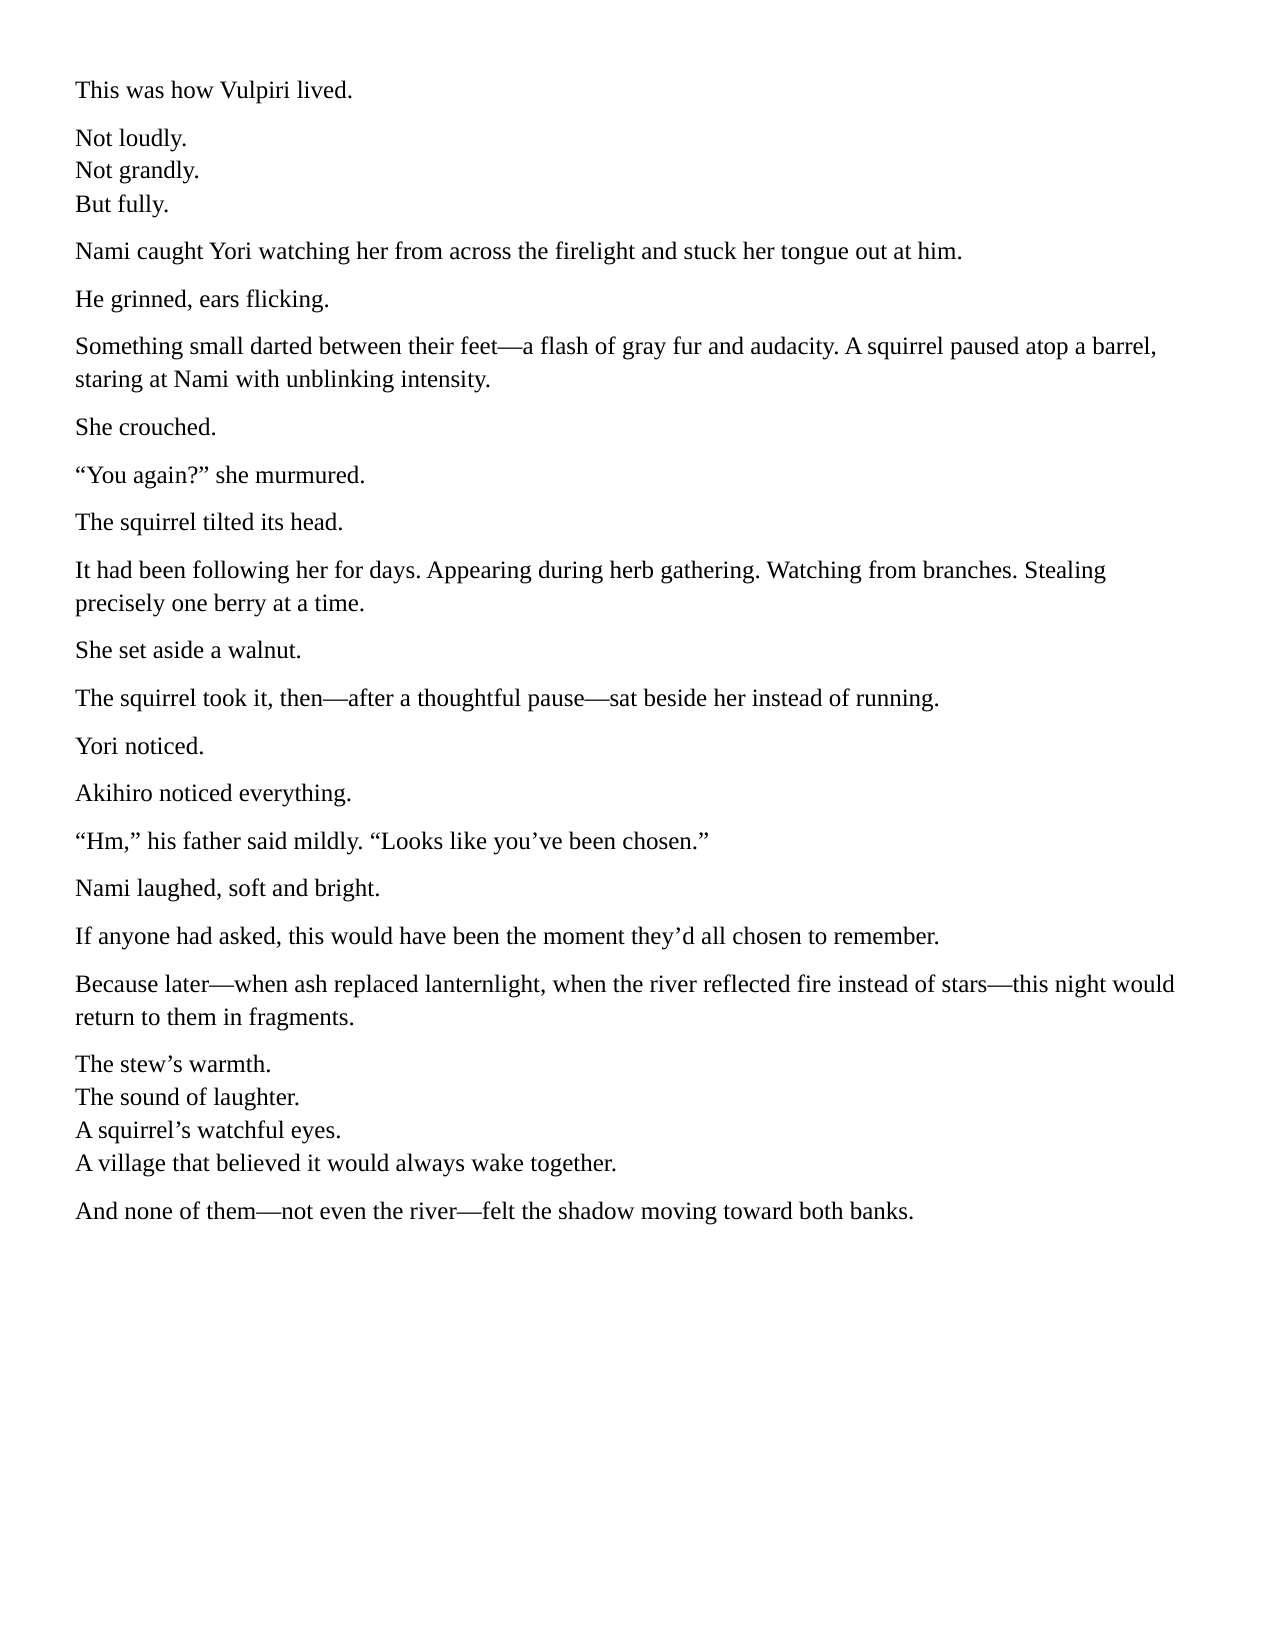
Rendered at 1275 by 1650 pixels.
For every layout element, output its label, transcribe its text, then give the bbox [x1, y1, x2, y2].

text Nami laughed, soft and bright. [75, 873, 1200, 902]
text If anyone had asked, this would have been the moment they’d all chosen to remember. [75, 921, 1200, 950]
text The squirrel tilted its head. [75, 507, 1200, 536]
text She crouched. [75, 412, 1200, 441]
text Because later—when ash replaced lanternlight, when the river reflected fire instead of stars—this night would return to them in fragments. [75, 969, 1200, 1031]
text The squirrel took it, then—after a thoughtful pause—sat beside her instead of running. [75, 683, 1200, 712]
text He grinned, ears flicking. [75, 284, 1200, 313]
text Nami caught Yori watching her from across the firelight and stuck her tongue out at him. [75, 236, 1200, 265]
text Something small darted between their feet—a flash of gray fur and audacity. A squirrel paused atop a barrel, staring at Nami with unblinking intensity. [75, 331, 1200, 393]
text Yori noticed. [75, 731, 1200, 759]
text This was how Vulpiri lived. [75, 75, 1200, 104]
text “Hm,” his father said mildly. “Looks like you’ve been chosen.” [75, 826, 1200, 855]
text Not loudly. Not grandly. But fully. [75, 123, 1200, 217]
text The stew’s warmth. The sound of laughter. A squirrel’s watchful eyes. A village that believed it would always wake together. [75, 1049, 1200, 1177]
text It had been following her for days. Appearing during herb gathering. Watching from branches. Stealing precisely one berry at a time. [75, 555, 1200, 617]
text She set aside a walnut. [75, 636, 1200, 664]
text “You again?” she murmured. [75, 460, 1200, 488]
text And none of them—not even the river—felt the shadow moving toward both banks. [75, 1196, 1200, 1225]
text Akihiro noticed everything. [75, 778, 1200, 807]
